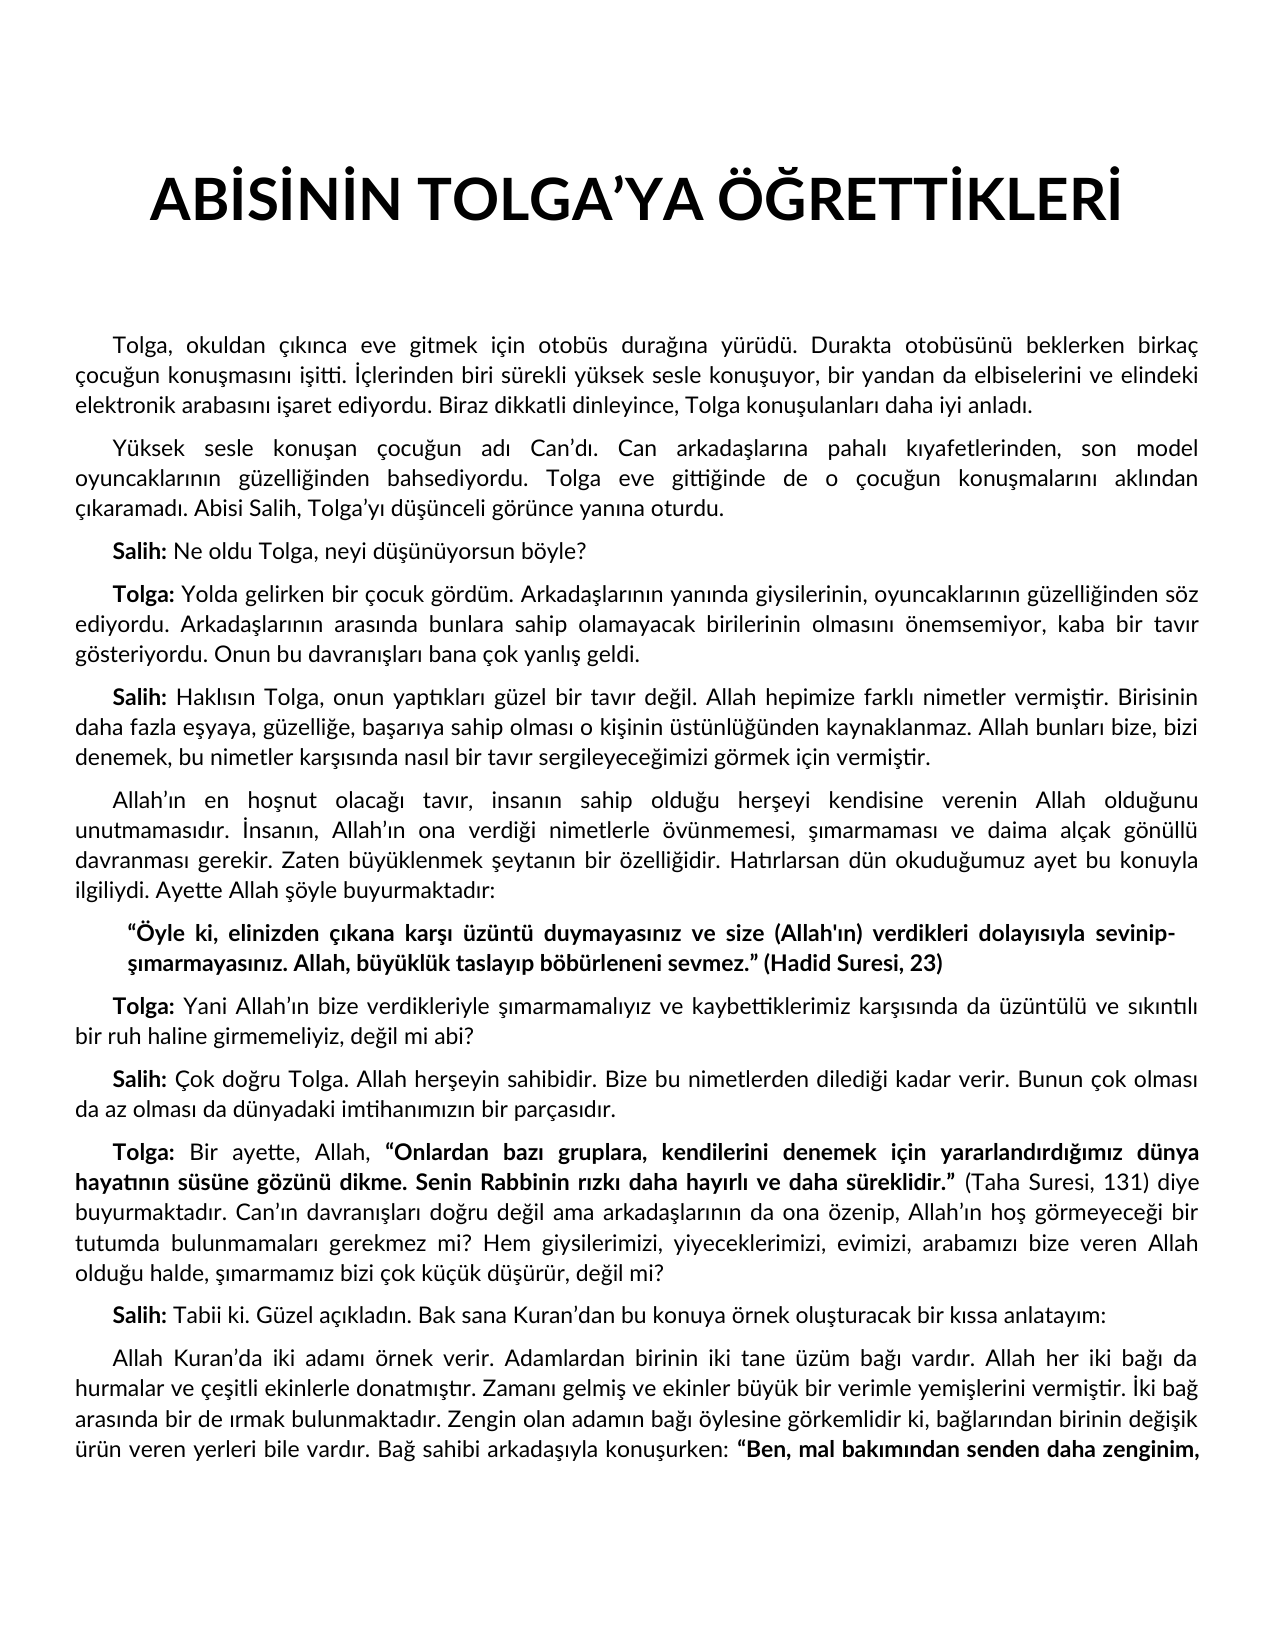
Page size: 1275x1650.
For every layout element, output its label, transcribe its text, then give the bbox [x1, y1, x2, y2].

text Tolga: Yolda gelirken bir çocuk gördüm. Arkadaşlarının yanında giysilerinin, oyuncaklarının güzelliğinden söz ediyordu. Arkadaşlarının arasında bunlara sahip olamayacak birilerinin olmasını önemsemiyor, kaba bir tavır gösteriyordu. Onun bu davranışları bana çok yanlış geldi. [75, 579, 1200, 667]
text Allah Kuran’da iki adamı örnek verir. Adamlardan birinin iki tane üzüm bağı vardır. Allah her iki bağı da hurmalar ve çeşitli ekinlerle donatmıştır. Zamanı gelmiş ve ekinler büyük bir verimle yemişlerini vermiştir. İki bağ arasında bir de ırmak bulunmaktadır. Zengin olan adamın bağı öylesine görkemlidir ki, bağlarından birinin değişik ürün veren yerleri bile vardır. Bağ sahibi arkadaşıyla konuşurken: “Ben, mal bakımından senden daha zenginim, [75, 1344, 1200, 1462]
text Tolga, okuldan çıkınca eve gitmek için otobüs durağına yürüdü. Durakta otobüsünü beklerken birkaç çocuğun konuşmasını işitti. İçlerinden biri sürekli yüksek sesle konuşuyor, bir yandan da elbiselerini ve elindeki elektronik arabasını işaret ediyordu. Biraz dikkatli dinleyince, Tolga konuşulanları daha iyi anladı. [75, 330, 1200, 418]
text Allah’ın en hoşnut olacağı tavır, insanın sahip olduğu herşeyi kendisine verenin Allah olduğunu unutmamasıdır. İnsanın, Allah’ın ona verdiği nimetlerle övünmemesi, şımarmaması ve daima alçak gönüllü davranması gerekir. Zaten büyüklenmek şeytanın bir özelliğidir. Hatırlarsan dün okuduğumuz ayet bu konuyla ilgiliydi. Ayette Allah şöyle buyurmaktadır: [75, 786, 1200, 904]
subtitle ABİSİNİN TOLGA’YA ÖĞRETTİKLERİ [75, 162, 1200, 232]
text “Öyle ki, elinizden çıkana karşı üzüntü duymayasınız ve size (Allah'ın) verdikleri dolayısıyla sevinip-şımarmayasınız. Allah, büyüklük taslayıp böbürleneni sevmez.” (Hadid Suresi, 23) [127, 919, 1177, 977]
text Tolga: Yani Allah’ın bize verdikleriyle şımarmamalıyız ve kaybettiklerimiz karşısında da üzüntülü ve sıkıntılı bir ruh haline girmemeliyiz, değil mi abi? [75, 992, 1200, 1049]
text Tolga: Bir ayette, Allah, “Onlardan bazı gruplara, kendilerini denemek için yararlandırdığımız dünya hayatının süsüne gözünü dikme. Senin Rabbinin rızkı daha hayırlı ve daha süreklidir.” (Taha Suresi, 131) diye buyurmaktadır. Can’ın davranışları doğru değil ama arkadaşlarının da ona özenip, Allah’ın hoş görmeyeceği bir tutumda bulunmamaları gerekmez mi? Hem giysilerimizi, yiyeceklerimizi, evimizi, arabamızı bize veren Allah olduğu halde, şımarmamız bizi çok küçük düşürür, değil mi? [75, 1138, 1200, 1286]
text Salih: Ne oldu Tolga, neyi düşünüyorsun böyle? [75, 537, 1200, 564]
text Salih: Haklısın Tolga, onun yaptıkları güzel bir tavır değil. Allah hepimize farklı nimetler vermiştir. Birisinin daha fazla eşyaya, güzelliğe, başarıya sahip olması o kişinin üstünlüğünden kaynaklanmaz. Allah bunları bize, bizi denemek, bu nimetler karşısında nasıl bir tavır sergileyeceğimizi görmek için vermiştir. [75, 682, 1200, 770]
text Salih: Tabii ki. Güzel açıkladın. Bak sana Kuran’dan bu konuya örnek oluşturacak bir kıssa anlatayım: [75, 1301, 1200, 1329]
text Salih: Çok doğru Tolga. Allah herşeyin sahibidir. Bize bu nimetlerden dilediği kadar verir. Bunun çok olması da az olması da dünyadaki imtihanımızın bir parçasıdır. [75, 1065, 1200, 1122]
text Yüksek sesle konuşan çocuğun adı Can’dı. Can arkadaşlarına pahalı kıyafetlerinden, son model oyuncaklarının güzelliğinden bahsediyordu. Tolga eve gittiğinde de o çocuğun konuşmalarını aklından çıkaramadı. Abisi Salih, Tolga’yı düşünceli görünce yanına oturdu. [75, 433, 1200, 521]
